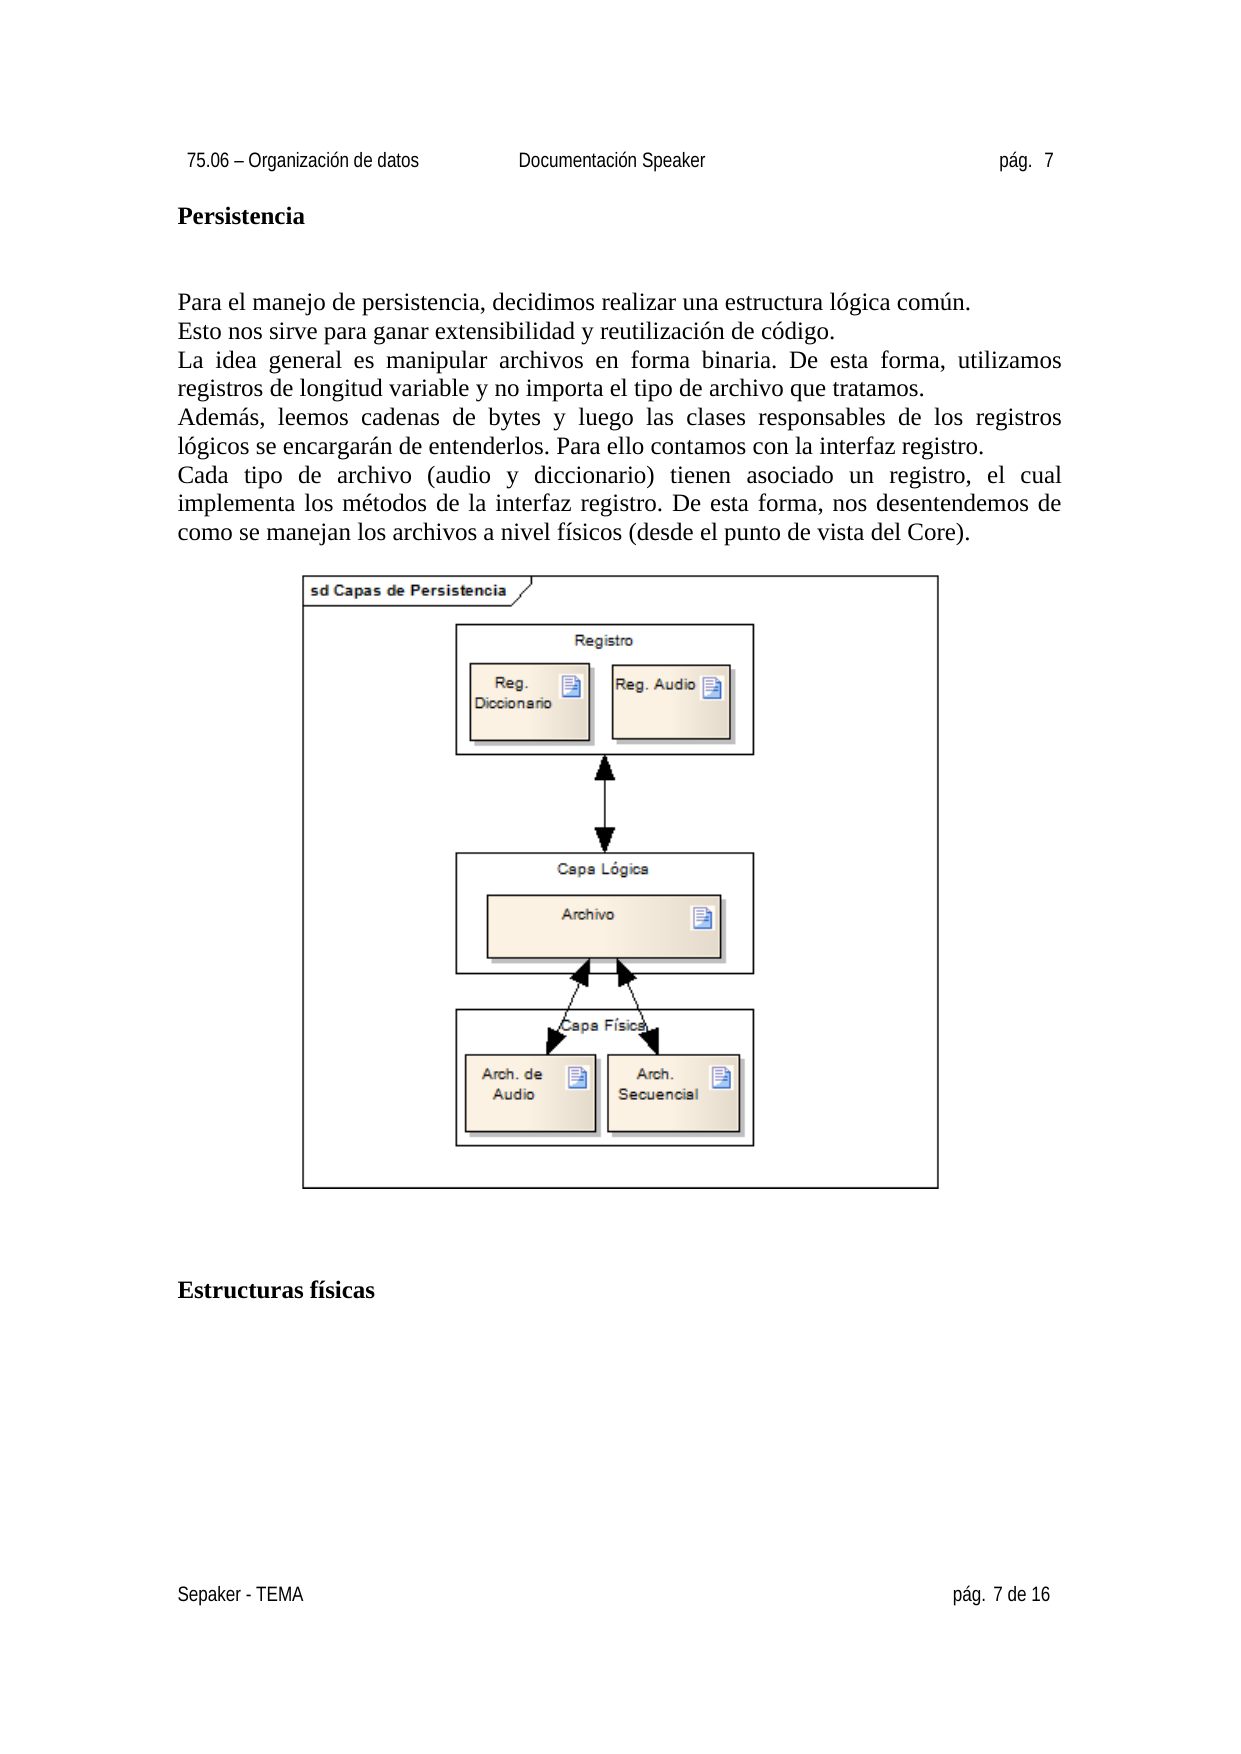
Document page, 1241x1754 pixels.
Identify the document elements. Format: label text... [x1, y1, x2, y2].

picture [301, 574, 939, 1189]
text La idea general es manipular archivos en forma binaria. De esta forma, utilizamos registros de longitud variable y no importa el tipo de archivo que tratamos. [177, 345, 1063, 402]
text Persistencia [177, 201, 1063, 230]
text Además, leemos cadenas de bytes y luego las clases responsables de los registros lógicos se encargarán de entenderlos. Para ello contamos con la interfaz registro. [177, 402, 1063, 460]
text Estructuras físicas [177, 1275, 1063, 1304]
text Esto nos sirve para ganar extensibilidad y reutilización de código. [177, 316, 1063, 345]
text Cada tipo de archivo (audio y diccionario) tienen asociado un registro, el cual implementa los métodos de la interfaz registro. De esta forma, nos desentendemos de como se manejan los archivos a nivel físicos (desde el punto de vista del Core). [177, 460, 1063, 546]
text Para el manejo de persistencia, decidimos realizar una estructura lógica común. [177, 287, 1063, 316]
